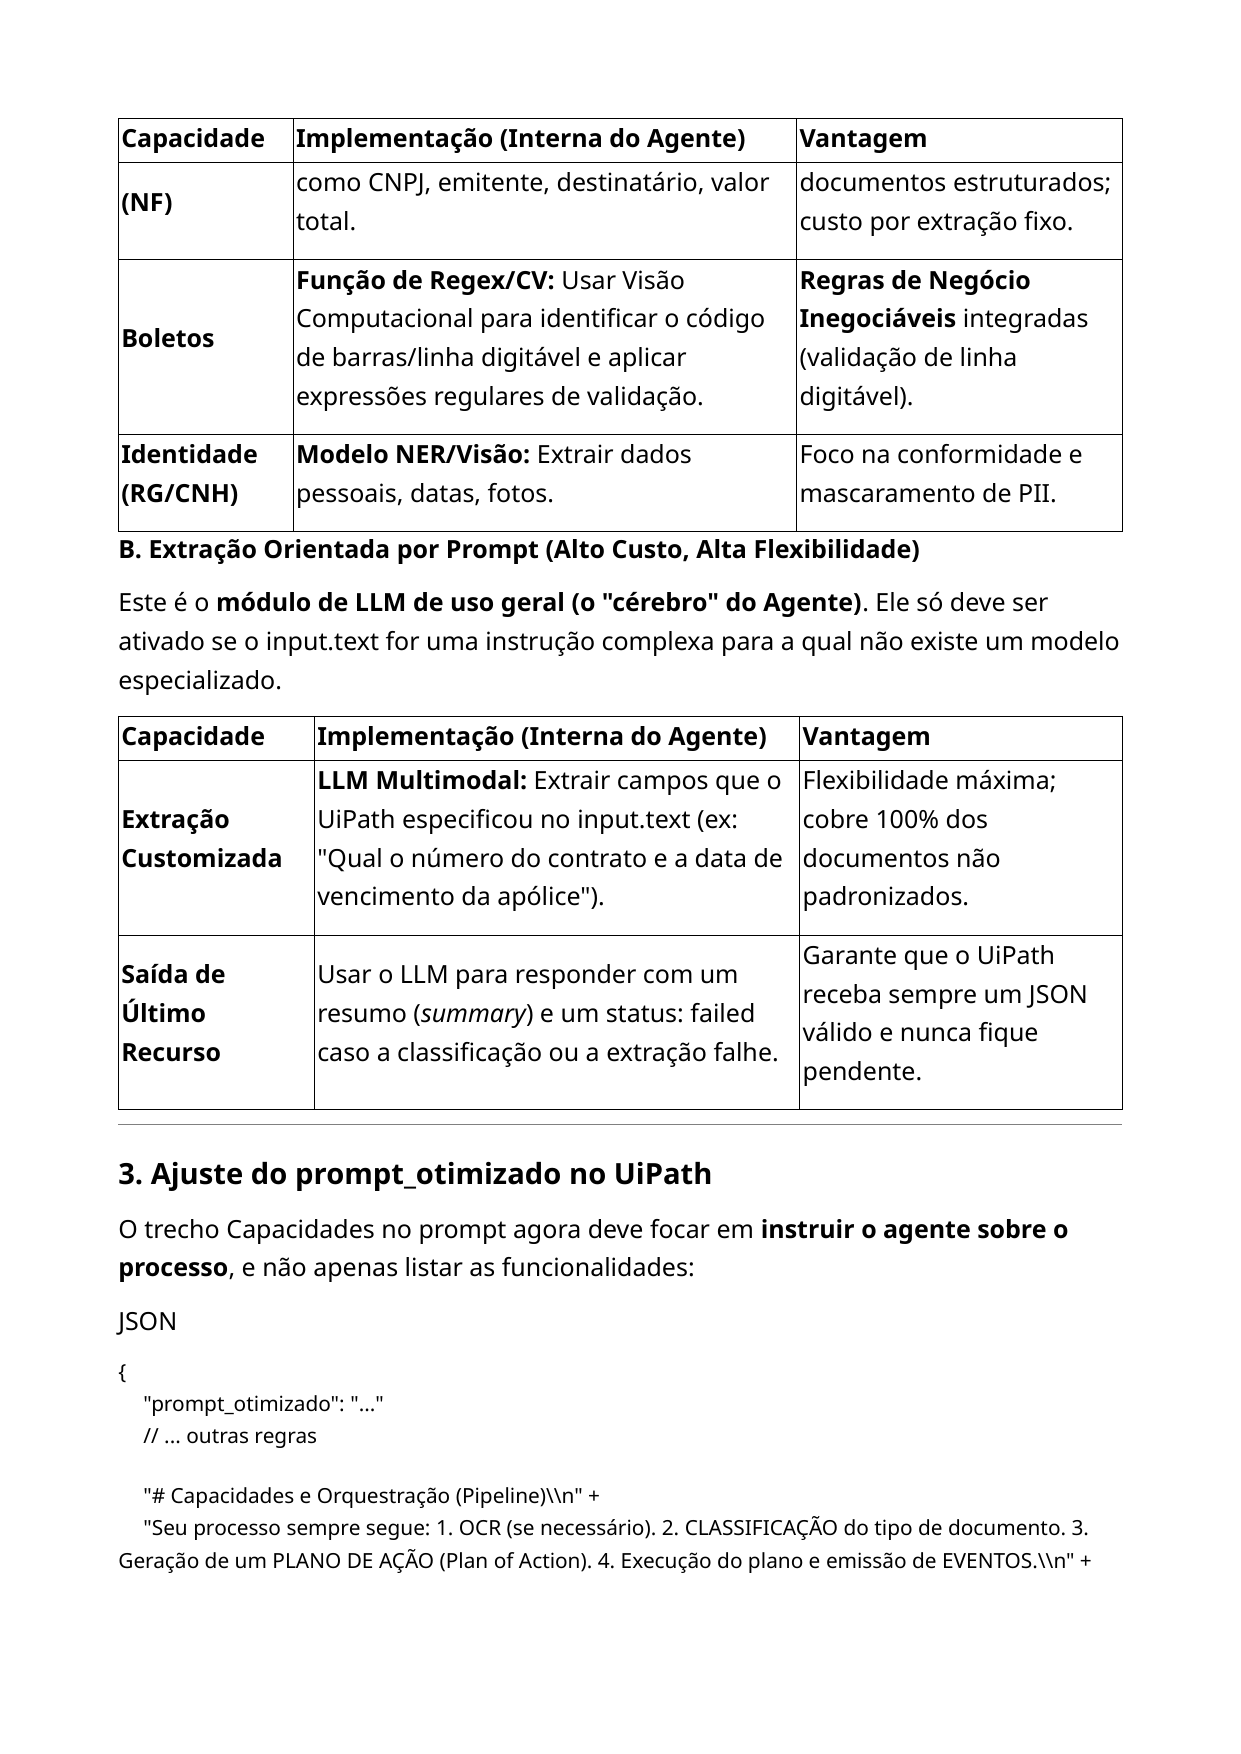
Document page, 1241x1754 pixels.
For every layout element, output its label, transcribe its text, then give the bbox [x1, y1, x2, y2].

table_cell LLM Multimodal: Extrair campos que o UiPath especificou no input.text (ex: "Qual o número do contrato e a data de vencimento da apólice"). [315, 761, 799, 934]
table_cell como CNPJ, emitente, destinatário, valor total. [294, 163, 796, 259]
table_cell Boletos [119, 260, 293, 434]
text JSON [118, 1303, 1122, 1337]
table_cell Saída de Último Recurso [119, 936, 314, 1109]
subtitle B. Extração Orientada por Prompt (Alto Custo, Alta Flexibilidade) [118, 532, 1122, 566]
table_header Capacidade [119, 717, 314, 760]
table_header Implementação (Interna do Agente) [315, 717, 799, 760]
table_cell (NF) [119, 163, 293, 259]
text "prompt_otimizado": "..." [118, 1389, 1122, 1418]
table_header Implementação (Interna do Agente) [294, 119, 796, 162]
table_cell Garante que o UiPath receba sempre um JSON válido e nunca fique pendente. [800, 936, 1122, 1109]
text "Seu processo sempre segue: 1. OCR (se necessário). 2. CLASSIFICAÇÃO do tipo de documento. 3. Geração de um PLANO DE AÇÃO (Plan of Action). 4. Execução do plano e emissão de EVENTOS.\\n" + [118, 1513, 1122, 1574]
table_cell Foco na conformidade e mascaramento de PII. [797, 435, 1122, 531]
table_cell Usar o LLM para responder com um resumo (summary) e um status: failed caso a classificação ou a extração falhe. [315, 936, 799, 1109]
table_cell Regras de Negócio Inegociáveis integradas (validação de linha digitável). [797, 260, 1122, 434]
text { [118, 1357, 1122, 1385]
text // ... outras regras [118, 1422, 1122, 1450]
subtitle 3. Ajuste do prompt_otimizado no UiPath [118, 1154, 1122, 1193]
table_cell documentos estruturados; custo por extração fixo. [797, 163, 1122, 259]
table_cell Identidade (RG/CNH) [119, 435, 293, 531]
table_cell Modelo NER/Visão: Extrair dados pessoais, datas, fotos. [294, 435, 796, 531]
text "# Capacidades e Orquestração (Pipeline)\\n" + [118, 1481, 1122, 1509]
table_header Capacidade [119, 119, 293, 162]
table_cell Flexibilidade máxima; cobre 100% dos documentos não padronizados. [800, 761, 1122, 934]
text Este é o módulo de LLM de uso geral (o "cérebro" do Agente). Ele só deve ser ativado se o input.text for uma instrução complexa para a qual não existe um modelo especializado. [118, 585, 1122, 696]
table_header Vantagem [800, 717, 1122, 760]
text O trecho Capacidades no prompt agora deve focar em instruir o agente sobre o processo, e não apenas listar as funcionalidades: [118, 1211, 1122, 1284]
table_cell Extração Customizada [119, 761, 314, 934]
table_cell Função de Regex/CV: Usar Visão Computacional para identificar o código de barras/linha digitável e aplicar expressões regulares de validação. [294, 260, 796, 434]
table_header Vantagem [797, 119, 1122, 162]
